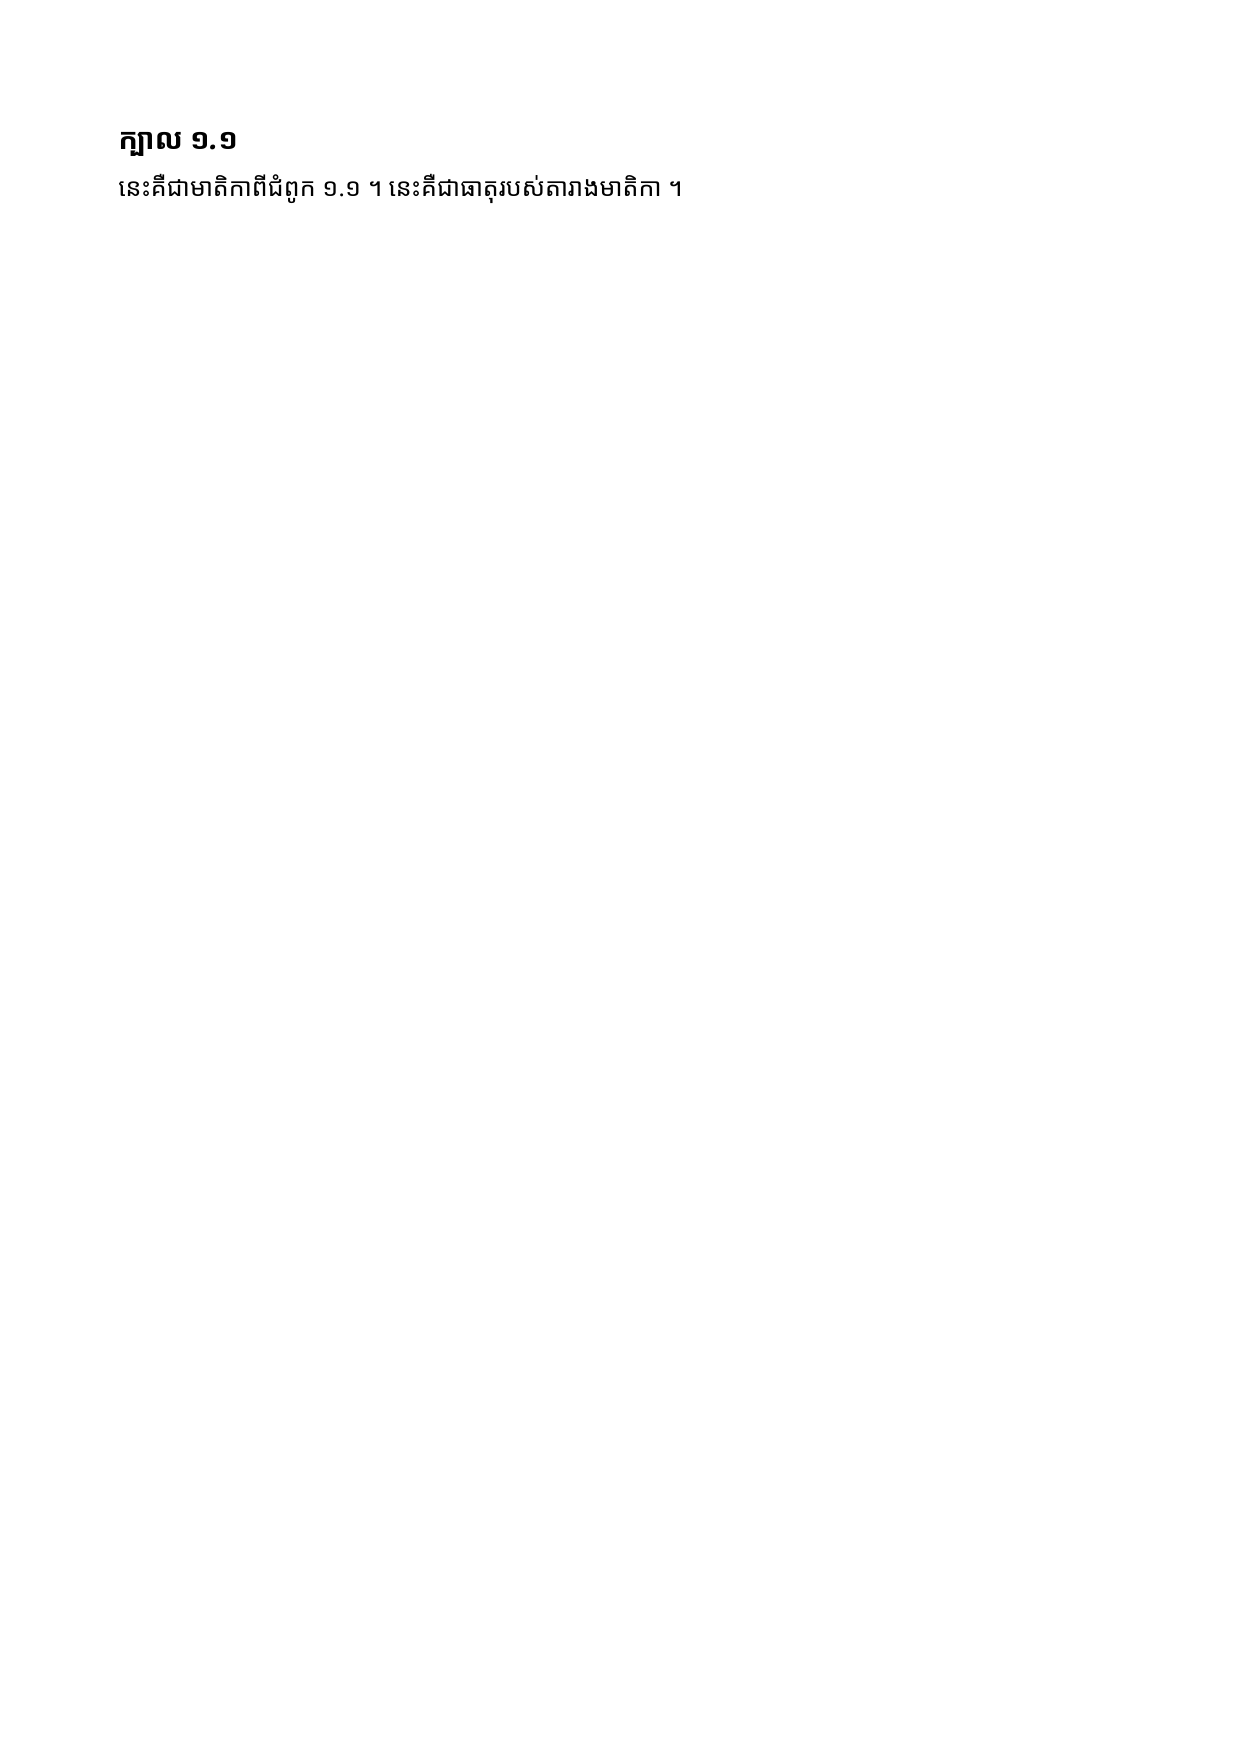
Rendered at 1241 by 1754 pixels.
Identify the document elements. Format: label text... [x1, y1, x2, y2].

subtitle ក្បាល ១.១ [118, 118, 1122, 158]
text នេះ​គឺ​ជា​មាតិកា​ពី​ជំពូក ១.១ ។ នេះ​គឺ​ជា​ធាតុ​របស់​តារាង​មាតិកា ។ [118, 170, 1122, 232]
